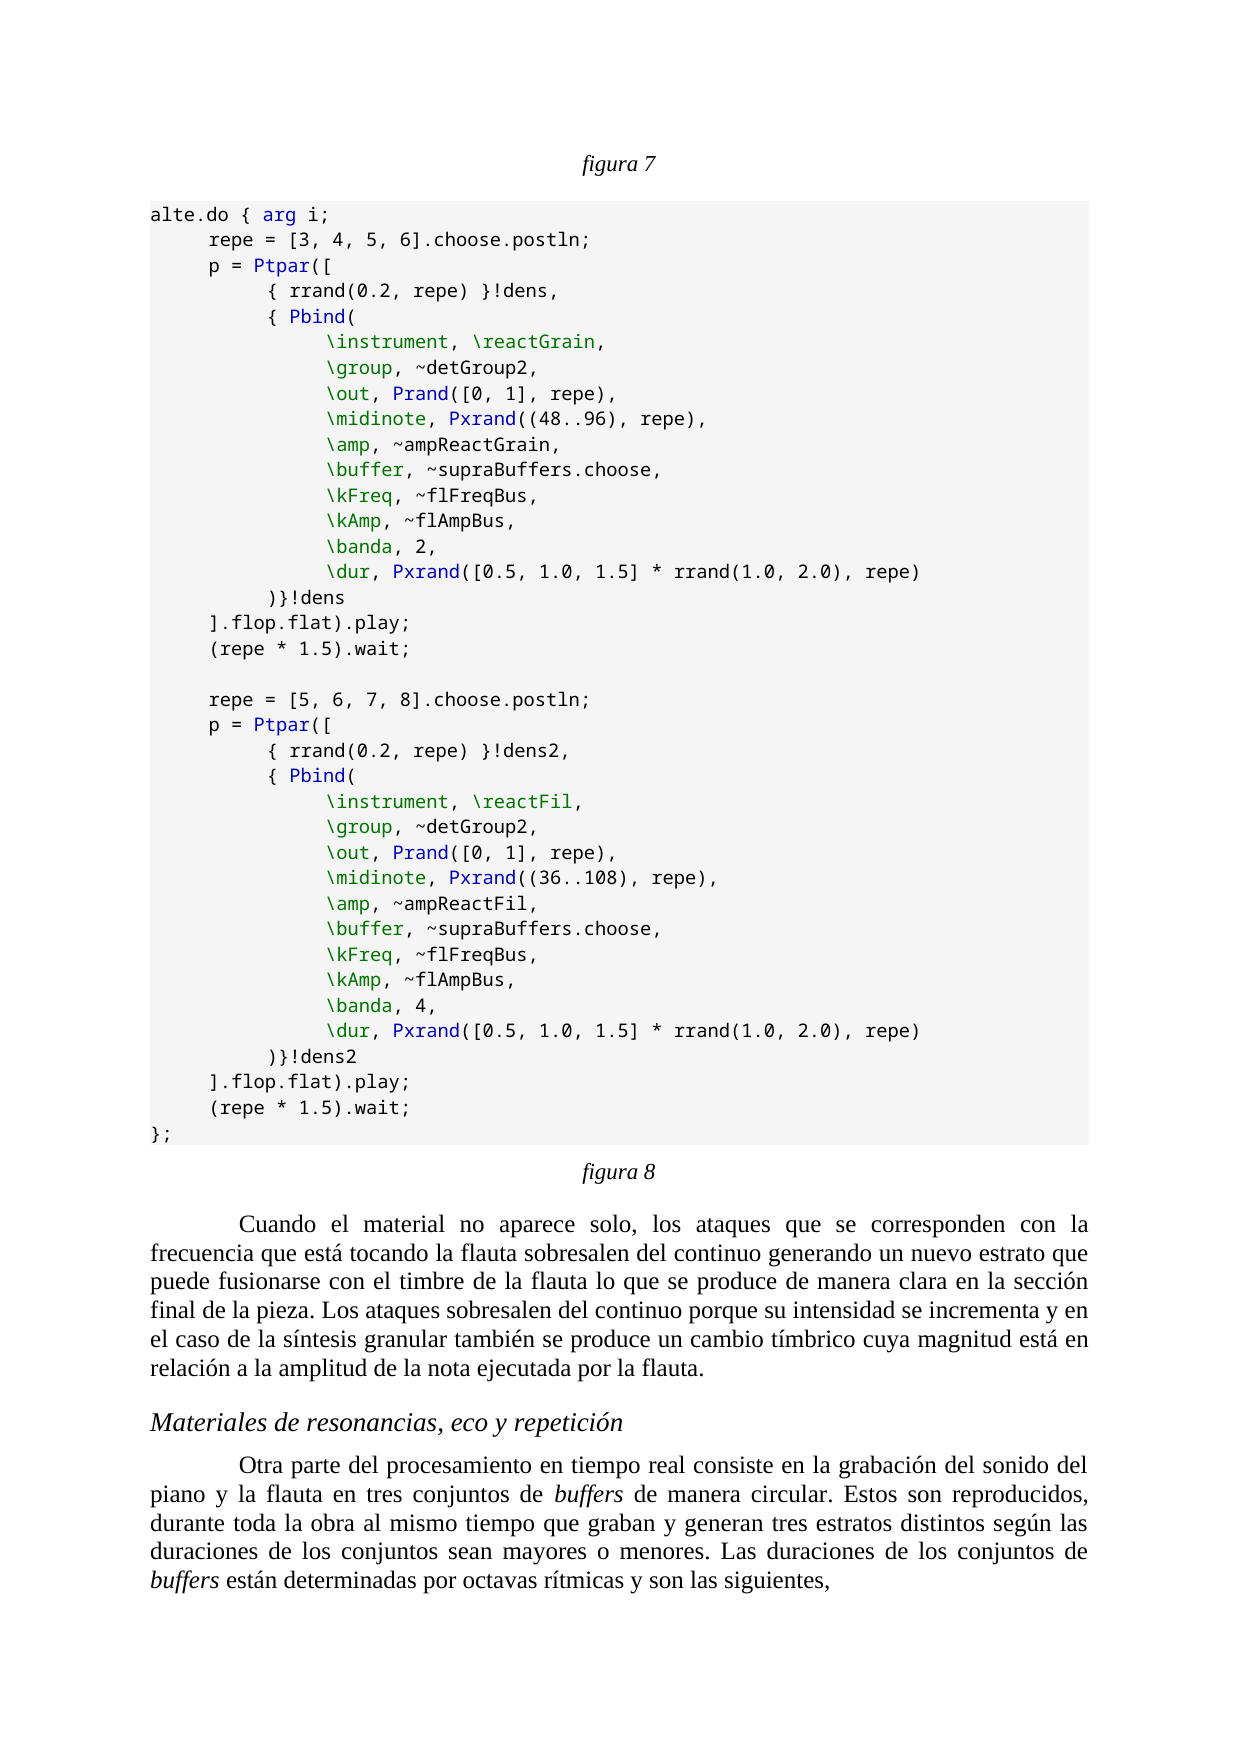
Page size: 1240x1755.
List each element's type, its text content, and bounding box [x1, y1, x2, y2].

text Otra parte del procesamiento en tiempo real consiste en la grabación del sonido del piano y la flauta en tres conjuntos de buffers de manera circular. Estos son reproducidos, durante toda la obra al mismo tiempo que graban y generan tres estratos distintos según las duraciones de los conjuntos sean mayores o menores. Las duraciones de los conjuntos de buffers están determinadas por octavas rítmicas y son las siguientes, [150, 1450, 1089, 1594]
text )}!dens [150, 584, 1089, 609]
subtitle Materiales de resonancias, eco y repetición [150, 1406, 1089, 1438]
text )}!dens2 [150, 1043, 1089, 1069]
text \amp, ~ampReactGrain, [150, 431, 1089, 456]
text { rrand(0.2, repe) }!dens2, [150, 737, 1089, 763]
text \midinote, Pxrand((48..96), repe), [150, 405, 1089, 431]
text }; [150, 1120, 1089, 1145]
text Cuando el material no aparece solo, los ataques que se corresponden con la frecuencia que está tocando la flauta sobresalen del continuo generando un nuevo estrato que puede fusionarse con el timbre de la flauta lo que se produce de manera clara en la sección final de la pieza. Los ataques sobresalen del continuo porque su intensidad se incrementa y en el caso de la síntesis granular también se produce un cambio tímbrico cuya magnitud está en relación a la amplitud de la nota ejecutada por la flauta. [150, 1209, 1089, 1381]
text repe = [5, 6, 7, 8].choose.postln; [150, 686, 1089, 712]
text (repe * 1.5).wait; [150, 635, 1089, 661]
text figura 7 [150, 150, 1089, 176]
text \kAmp, ~flAmpBus, [150, 507, 1089, 533]
text \instrument, \reactFil, [150, 788, 1089, 814]
text \group, ~detGroup2, [150, 814, 1089, 839]
text \kFreq, ~flFreqBus, [150, 941, 1089, 967]
text \kAmp, ~flAmpBus, [150, 967, 1089, 992]
text \dur, Pxrand([0.5, 1.0, 1.5] * rrand(1.0, 2.0), repe) [150, 1018, 1089, 1043]
text alte.do { arg i; [150, 201, 1089, 227]
text p = Ptpar([ [150, 712, 1089, 737]
text \group, ~detGroup2, [150, 354, 1089, 380]
text p = Ptpar([ [150, 252, 1089, 278]
text \out, Prand([0, 1], repe), [150, 839, 1089, 865]
text ].flop.flat).play; [150, 609, 1089, 635]
text figura 8 [150, 1158, 1089, 1184]
text \amp, ~ampReactFil, [150, 890, 1089, 916]
text \out, Prand([0, 1], repe), [150, 380, 1089, 405]
text \dur, Pxrand([0.5, 1.0, 1.5] * rrand(1.0, 2.0), repe) [150, 558, 1089, 584]
text \buffer, ~supraBuffers.choose, [150, 456, 1089, 482]
text \kFreq, ~flFreqBus, [150, 482, 1089, 507]
text \banda, 4, [150, 992, 1089, 1018]
text repe = [3, 4, 5, 6].choose.postln; [150, 227, 1089, 252]
text \buffer, ~supraBuffers.choose, [150, 916, 1089, 941]
text ].flop.flat).play; [150, 1069, 1089, 1094]
text (repe * 1.5).wait; [150, 1094, 1089, 1120]
text \banda, 2, [150, 533, 1089, 558]
text { rrand(0.2, repe) }!dens, [150, 278, 1089, 303]
text { Pbind( [150, 303, 1089, 329]
text { Pbind( [150, 763, 1089, 788]
text \instrument, \reactGrain, [150, 329, 1089, 354]
text \midinote, Pxrand((36..108), repe), [150, 865, 1089, 890]
